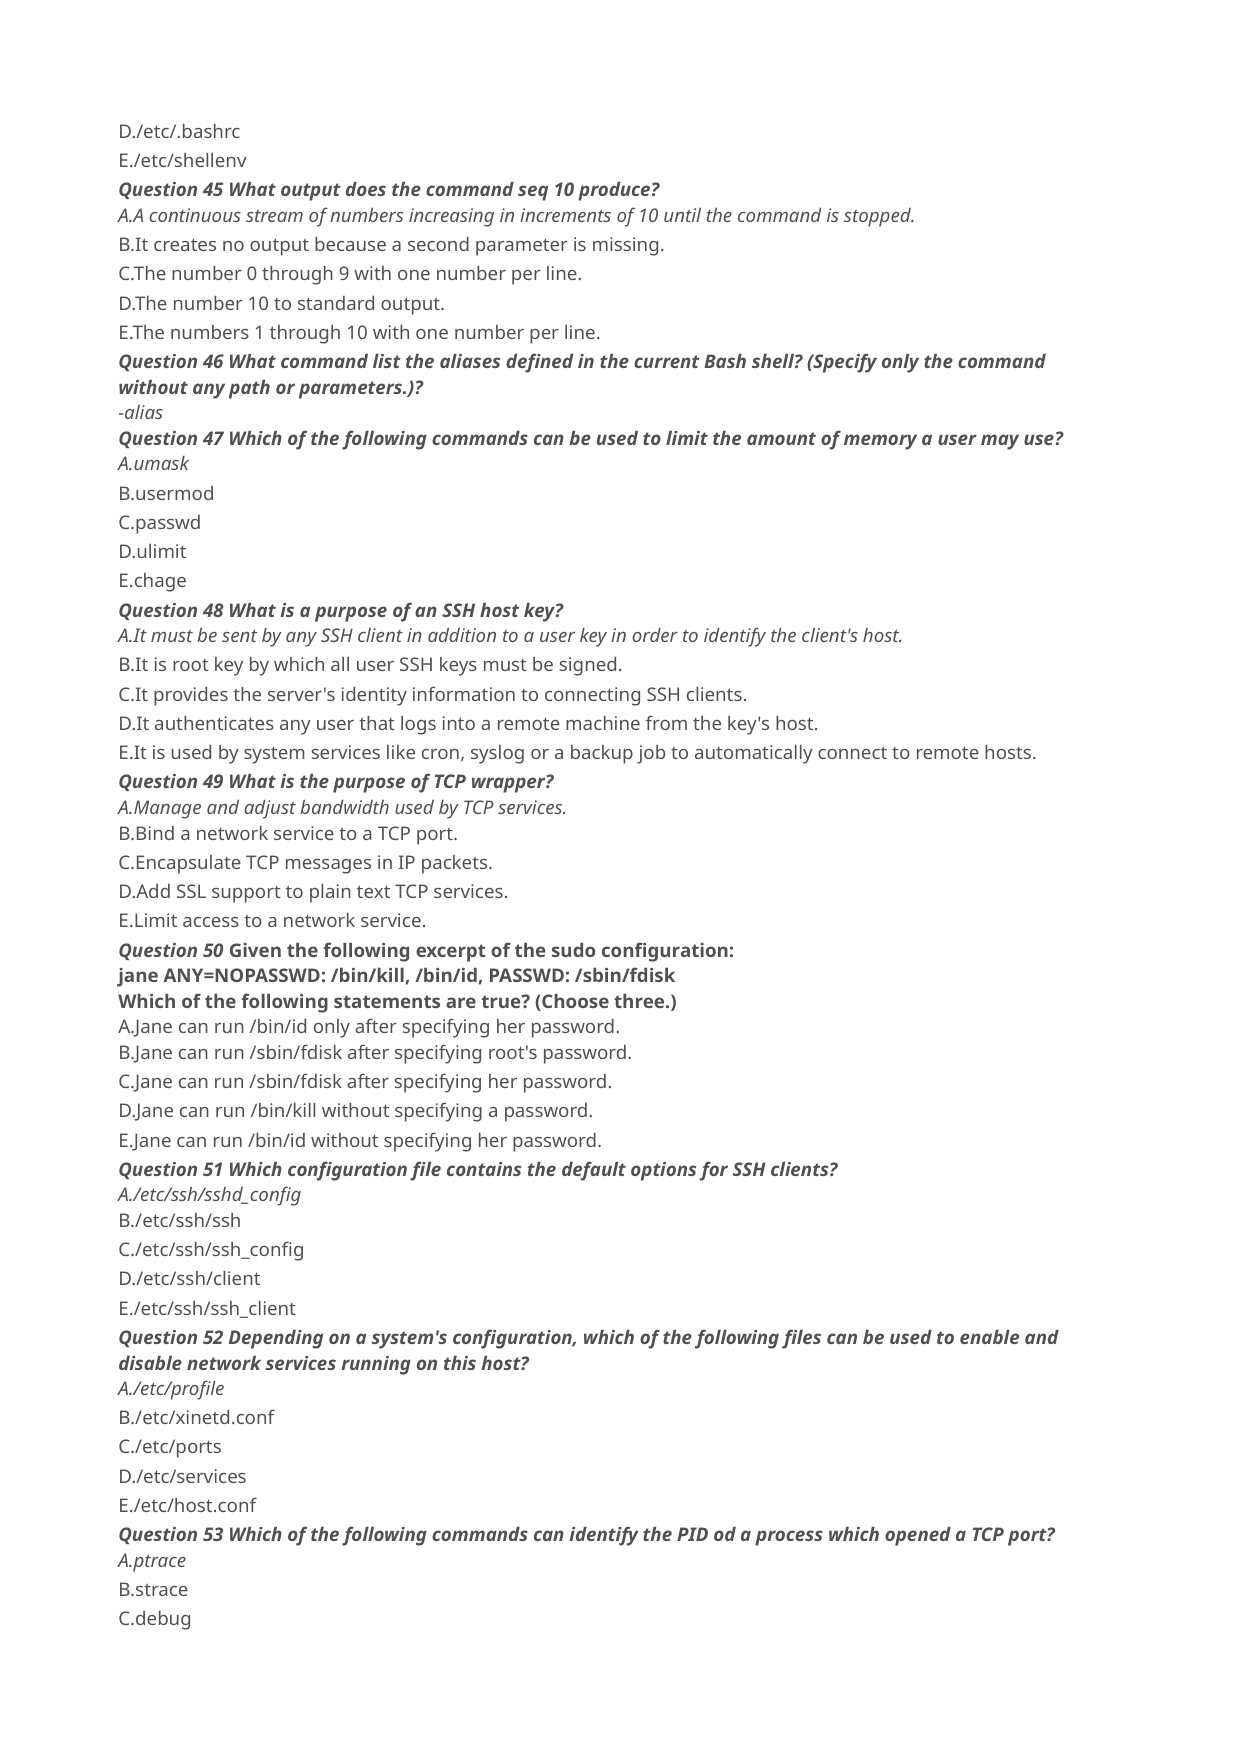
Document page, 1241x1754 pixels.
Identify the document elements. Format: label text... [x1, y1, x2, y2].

text C.Jane can run /sbin/fdisk after specifying her password. [118, 1068, 1122, 1094]
text Question 47 Which of the following commands can be used to limit the amount of memory a user may use? [118, 425, 1122, 451]
text D.It authenticates any user that logs into a remote machine from the key's host. [118, 710, 1122, 736]
text E.chage [118, 568, 1122, 593]
text B.Bind a network service to a TCP port. [118, 820, 1122, 845]
text D.Add SSL support to plain text TCP services. [118, 878, 1122, 904]
text A.umask [118, 451, 1122, 476]
text D.The number 10 to standard output. [118, 290, 1122, 316]
text Question 48 What is a purpose of an SSH host key? [118, 597, 1122, 622]
text A.A continuous stream of numbers increasing in increments of 10 until the command is stopped. [118, 202, 1122, 228]
text C./etc/ports [118, 1434, 1122, 1459]
text C./etc/ssh/ssh_config [118, 1236, 1122, 1262]
text A./etc/profile [118, 1375, 1122, 1401]
text C.passwd [118, 509, 1122, 535]
text Question 50 Given the following excerpt of the sudo configuration: jane ANY=NOPASSWD: /bin/kill, /bin/id, PASSWD: /sbin/fdisk Which of the following statements are true? (Choose three.) A.Jane can run /bin/id only after specifying her password. [118, 937, 1122, 1039]
text D.ulimit [118, 538, 1122, 564]
text B.Jane can run /sbin/fdisk after specifying root's password. [118, 1039, 1122, 1064]
text D./etc/services [118, 1463, 1122, 1489]
text C.It provides the server's identity information to connecting SSH clients. [118, 681, 1122, 707]
text E.Jane can run /bin/id without specifying her password. [118, 1127, 1122, 1152]
text A.ptrace [118, 1547, 1122, 1573]
text Question 46 What command list the aliases defined in the current Bash shell? (Specify only the command without any path or parameters.)? [118, 348, 1122, 399]
text C.Encapsulate TCP messages in IP packets. [118, 849, 1122, 875]
text D.Jane can run /bin/kill without specifying a password. [118, 1098, 1122, 1123]
text E./etc/shellenv [118, 147, 1122, 173]
text E.Limit access to a network service. [118, 908, 1122, 933]
text B./etc/ssh/ssh [118, 1207, 1122, 1233]
text E.The numbers 1 through 10 with one number per line. [118, 319, 1122, 345]
text B.usermod [118, 480, 1122, 505]
text C.debug [118, 1606, 1122, 1631]
text A.It must be sent by any SSH client in addition to a user key in order to identify the client's host. [118, 622, 1122, 648]
text C.The number 0 through 9 with one number per line. [118, 261, 1122, 286]
text D./etc/ssh/client [118, 1266, 1122, 1291]
text -alias [118, 399, 1122, 425]
text B.strace [118, 1576, 1122, 1602]
text B.It is root key by which all user SSH keys must be signed. [118, 652, 1122, 677]
text Question 53 Which of the following commands can identify the PID od a process which opened a TCP port? [118, 1522, 1122, 1547]
text D./etc/.bashrc [118, 118, 1122, 144]
text E./etc/ssh/ssh_client [118, 1295, 1122, 1321]
text Question 45 What output does the command seq 10 produce? [118, 177, 1122, 202]
text B./etc/xinetd.conf [118, 1404, 1122, 1430]
text E.It is used by system services like cron, syslog or a backup job to automatically connect to remote hosts. [118, 739, 1122, 765]
text B.It creates no output because a second parameter is missing. [118, 231, 1122, 257]
text Question 49 What is the purpose of TCP wrapper? A.Manage and adjust bandwidth used by TCP services. [118, 769, 1122, 820]
text Question 52 Depending on a system's configuration, which of the following files can be used to enable and disable network services running on this host? [118, 1324, 1122, 1375]
text Question 51 Which configuration file contains the default options for SSH clients? A./etc/ssh/sshd_config [118, 1156, 1122, 1207]
text E./etc/host.conf [118, 1492, 1122, 1518]
